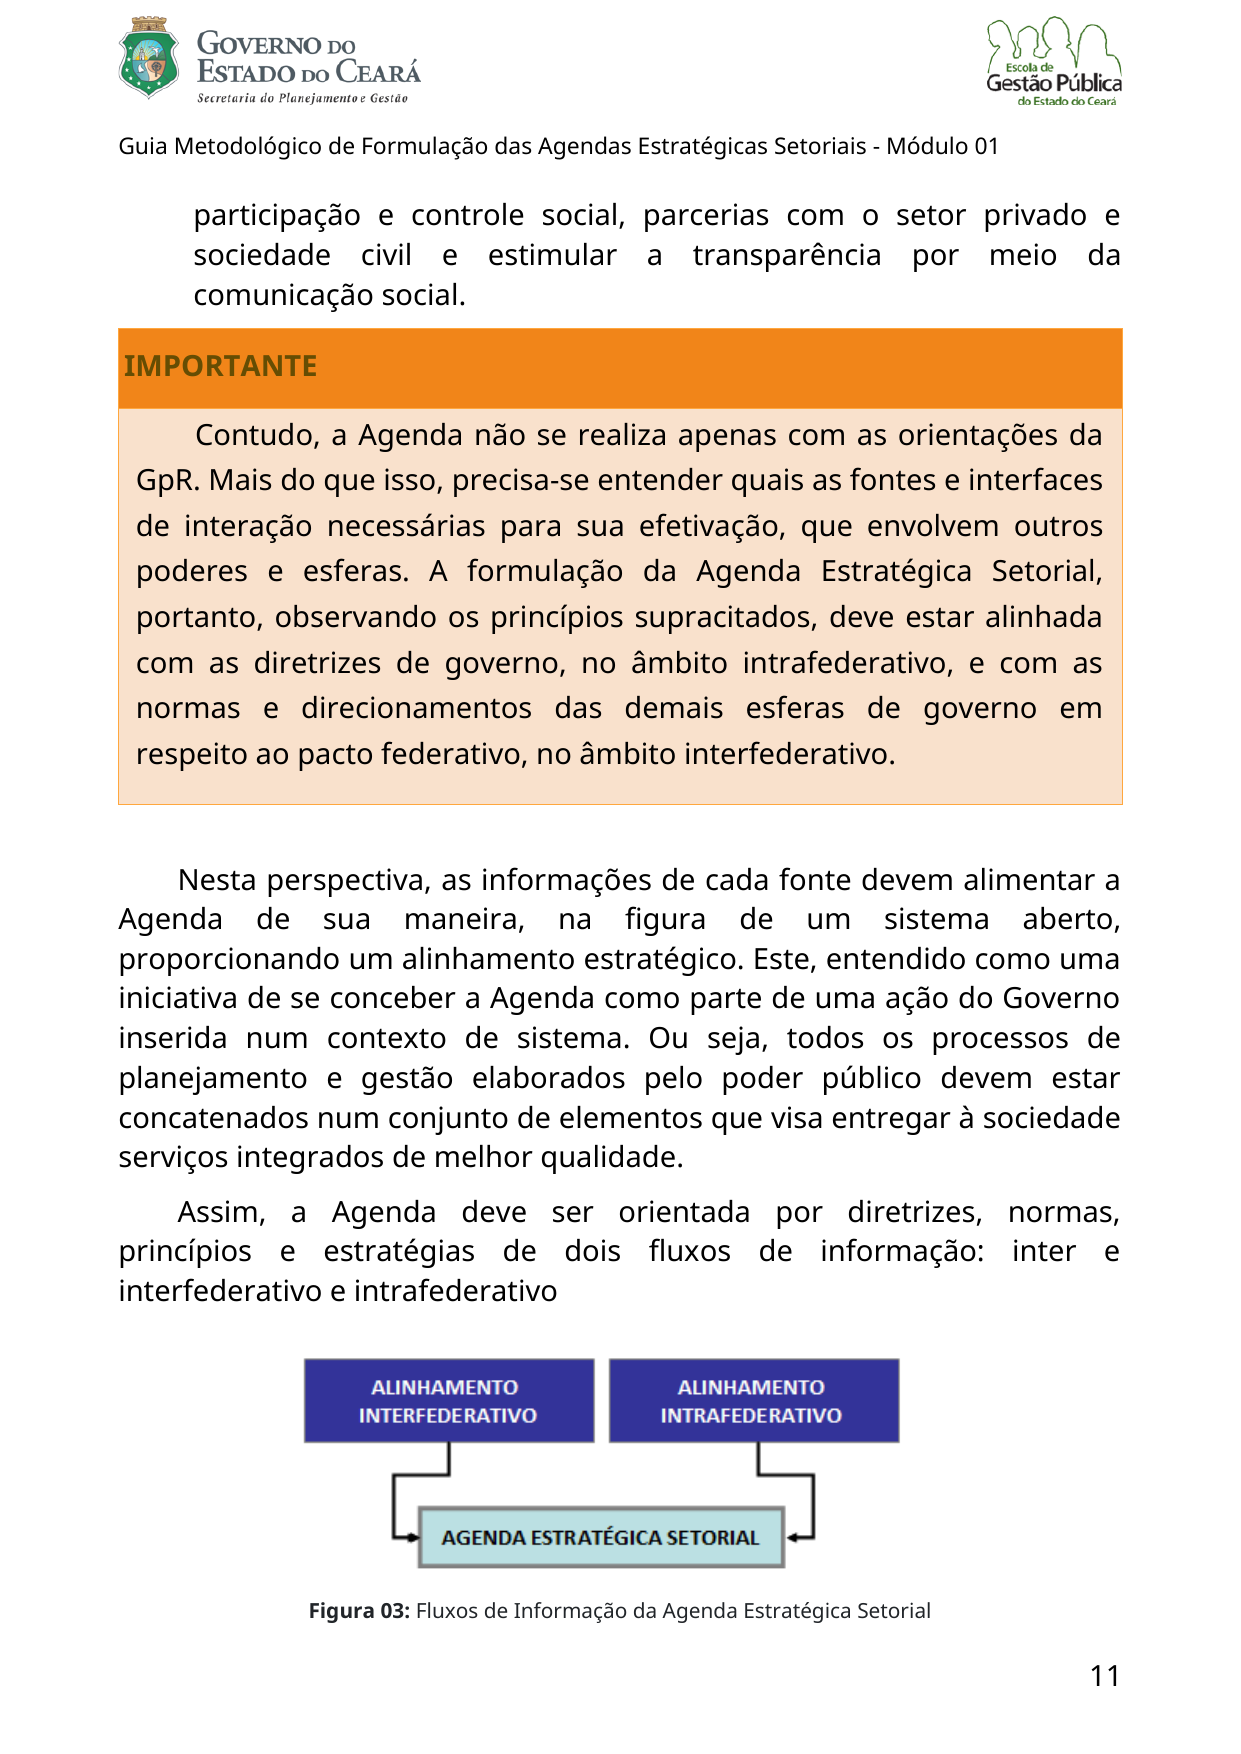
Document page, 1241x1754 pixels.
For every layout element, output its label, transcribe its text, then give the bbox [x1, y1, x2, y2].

text Figura 03: Fluxos de Informação da Agenda Estratégica Setorial [118, 1596, 1122, 1624]
text Assim, a Agenda deve ser orientada por diretrizes, normas, princípios e estratégias de dois fluxos de informação: inter e interfederativo e intrafederativo [118, 1191, 1122, 1310]
picture [298, 1354, 911, 1578]
picture [118, 16, 1122, 105]
text Nesta perspectiva, as informações de cada fonte devem alimentar a Agenda de sua maneira, na figura de um sistema aberto, proporcionando um alinhamento estratégico. Este, entendido como uma iniciativa de se conceber a Agenda como parte de uma ação do Governo inserida num contexto de sistema. Ou seja, todos os processos de planejamento e gestão elaborados pelo poder público devem estar concatenados num conjunto de elementos que visa entregar à sociedade serviços integrados de melhor qualidade. [118, 859, 1122, 1176]
table_cell Contudo, a Agenda não se realiza apenas com as orientações da GpR. Mais do que isso, precisa-se entender quais as fontes e interfaces de interação necessárias para sua efetivação, que envolvem outros poderes e esferas. A formulação da Agenda Estratégica Setorial, portanto, observando os princípios supracitados, deve estar alinhada com as diretrizes de governo, no âmbito intrafederativo, e com as normas e direcionamentos das demais esferas de governo em respeito ao pacto federativo, no âmbito interfederativo. [119, 409, 1122, 804]
table_header IMPORTANTE [119, 329, 1122, 408]
list participação e controle social, parcerias com o setor privado e sociedade civil e estimular a transparência por meio da comunicação social. [156, 194, 1122, 313]
